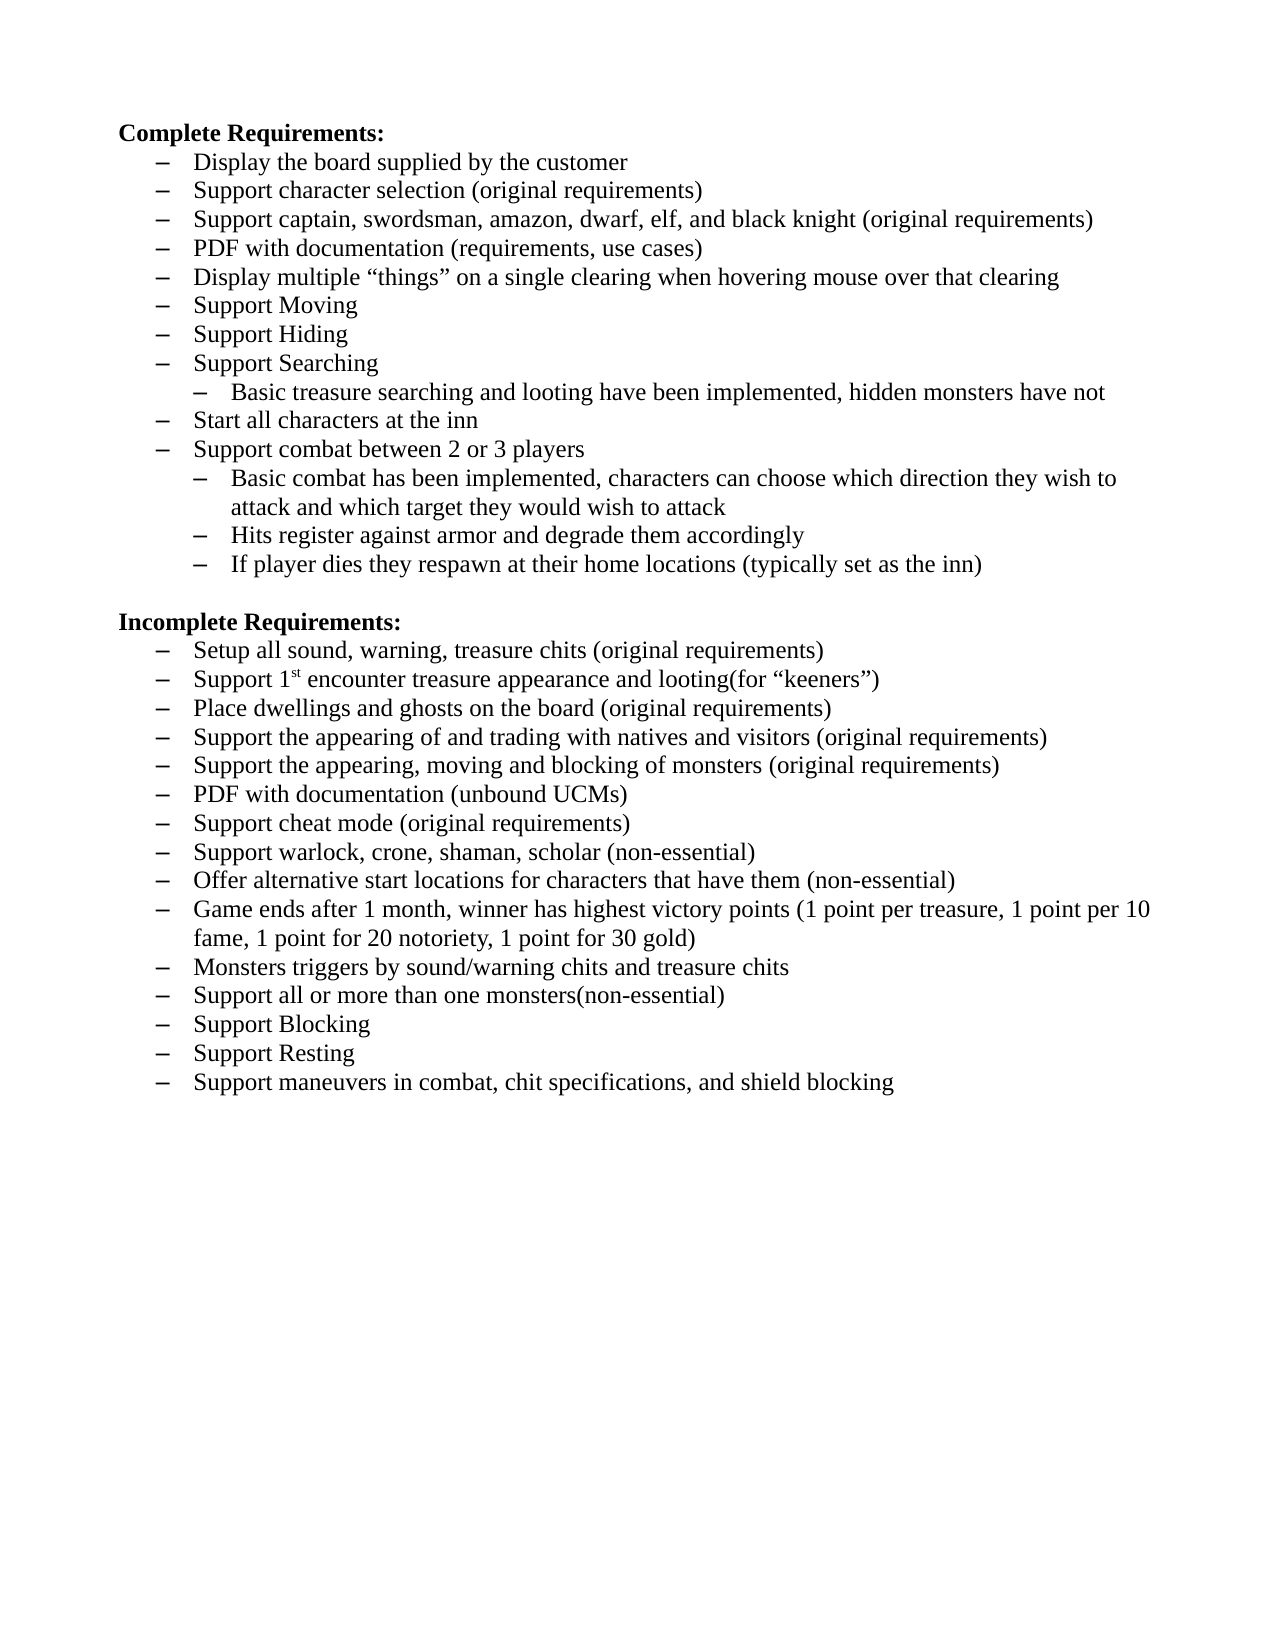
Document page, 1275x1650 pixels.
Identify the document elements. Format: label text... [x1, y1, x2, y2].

list PDF with documentation (unbound UCMs) [156, 779, 1157, 808]
list Monsters triggers by sound/warning chits and treasure chits [156, 952, 1157, 981]
list Support combat between 2 or 3 players [156, 434, 1157, 463]
list Game ends after 1 month, winner has highest victory points (1 point per treasure, 1 point per 10 fame, 1 point for 20 notoriety, 1 point for 30 gold) [156, 894, 1157, 952]
list If player dies they respawn at their home locations (typically set as the inn) [193, 549, 1157, 578]
list Support character selection (original requirements) [156, 176, 1157, 204]
list Start all characters at the inn [156, 406, 1157, 434]
list Support all or more than one monsters(non-essential) [156, 981, 1157, 1009]
list Display multiple “things” on a single clearing when hovering mouse over that clearing [156, 262, 1157, 291]
list Support Resting [156, 1038, 1157, 1067]
list Support the appearing of and trading with natives and visitors (original requirements) [156, 722, 1157, 751]
list Offer alternative start locations for characters that have them (non-essential) [156, 866, 1157, 894]
list Support cheat mode (original requirements) [156, 808, 1157, 837]
list Setup all sound, warning, treasure chits (original requirements) [156, 636, 1157, 664]
list Support warlock, crone, shaman, scholar (non-essential) [156, 837, 1157, 866]
list Support maneuvers in combat, chit specifications, and shield blocking [156, 1067, 1157, 1096]
text Complete Requirements: [118, 118, 1157, 147]
list Basic treasure searching and looting have been implemented, hidden monsters have not [193, 377, 1157, 406]
list Support captain, swordsman, amazon, dwarf, elf, and black knight (original requirements) [156, 204, 1157, 233]
list Hits register against armor and degrade them accordingly [193, 521, 1157, 549]
list Place dwellings and ghosts on the board (original requirements) [156, 693, 1157, 722]
list Display the board supplied by the customer [156, 147, 1157, 176]
list Support the appearing, moving and blocking of monsters (original requirements) [156, 751, 1157, 779]
text Incomplete Requirements: [118, 607, 1157, 636]
list Support Blocking [156, 1009, 1157, 1038]
list PDF with documentation (requirements, use cases) [156, 233, 1157, 262]
list Support Hiding [156, 319, 1157, 348]
list Support Moving [156, 291, 1157, 319]
list Support Searching [156, 348, 1157, 377]
list Support 1st encounter treasure appearance and looting(for “keeners”) [156, 664, 1157, 693]
list Basic combat has been implemented, characters can choose which direction they wish to attack and which target they would wish to attack [193, 463, 1157, 521]
